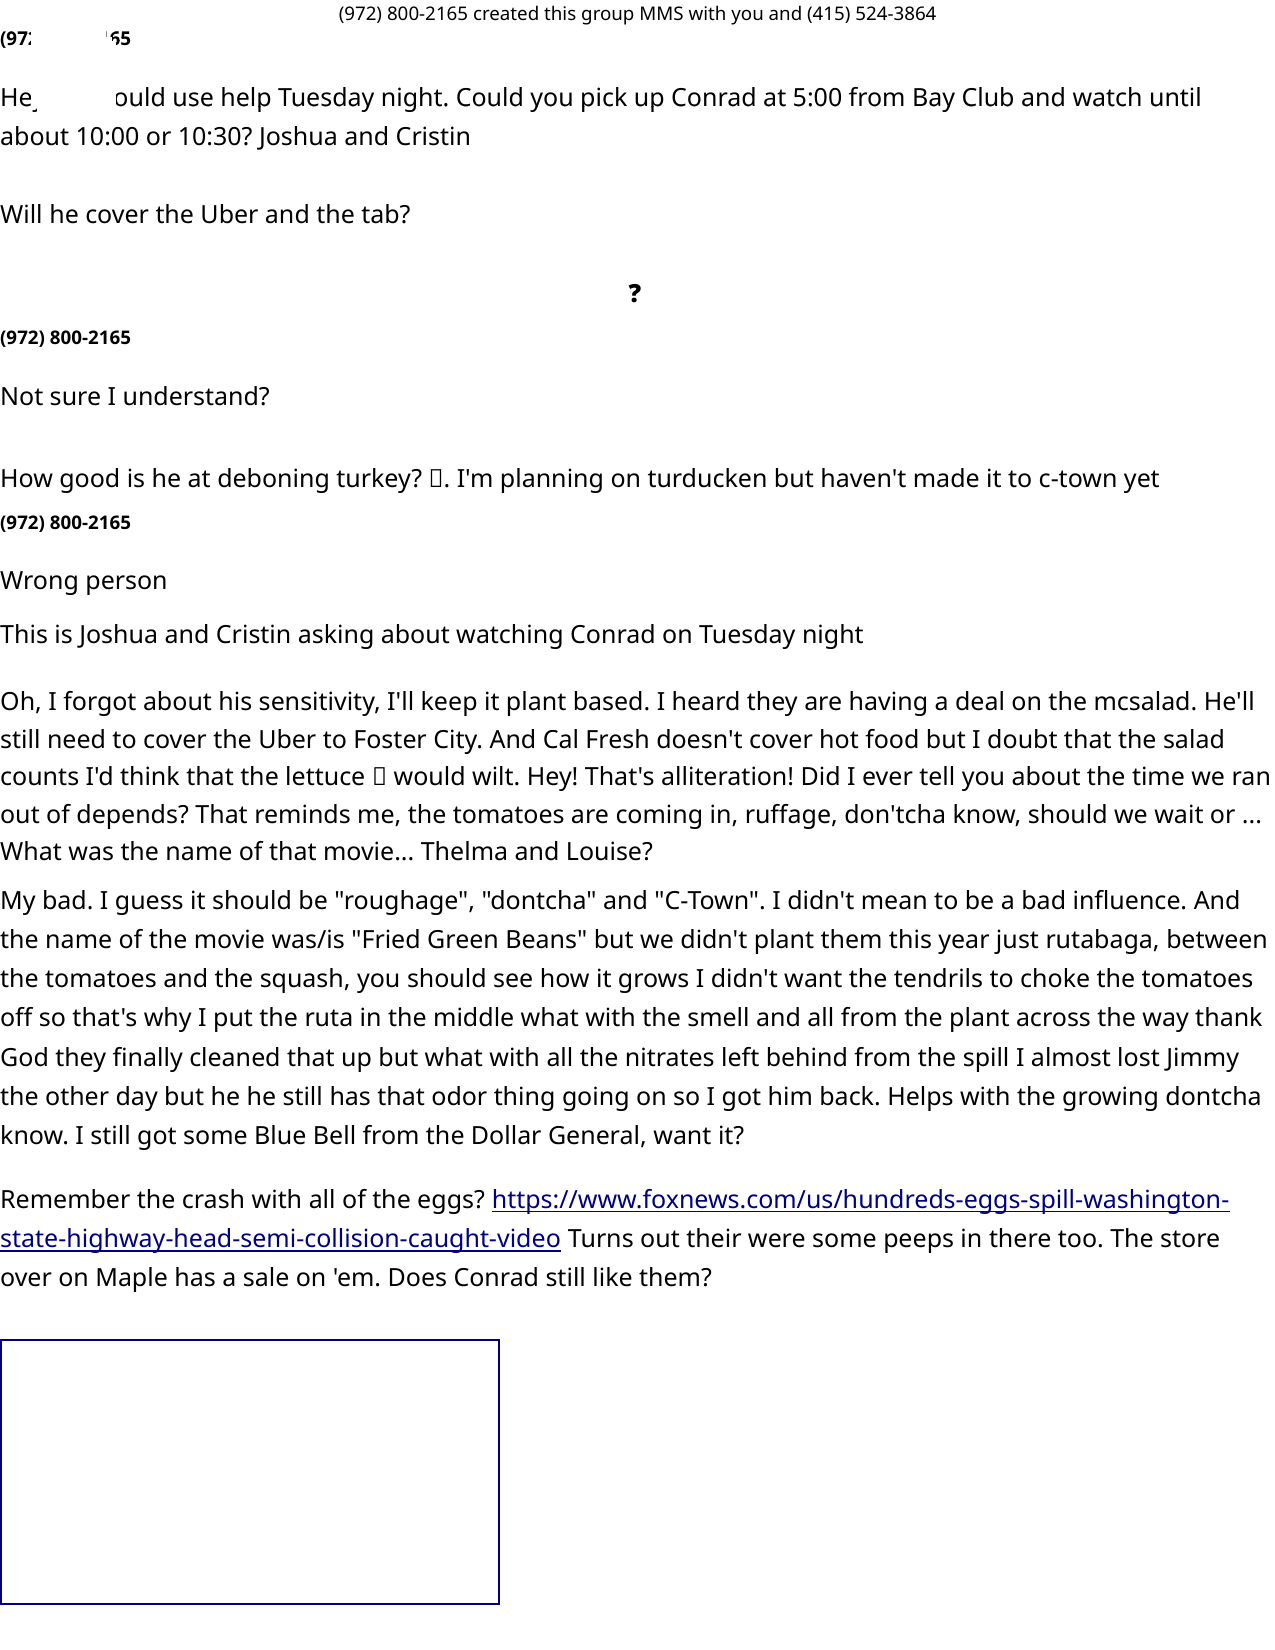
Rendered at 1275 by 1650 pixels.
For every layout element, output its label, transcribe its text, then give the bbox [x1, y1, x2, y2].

text Will he cover the Uber and the tab? [0, 197, 1275, 231]
text Oh, I forgot about his sensitivity, I'll keep it plant based. I heard they are having a deal on the mcsalad. He'll still need to cover the Uber to Foster City. And Cal Fresh doesn't cover hot food but I doubt that the salad counts I'd think that the lettuce 🥬 would wilt. Hey! That's alliteration! Did I ever tell you about the time we ran out of depends? That reminds me, the tomatoes are coming in, ruffage, don'tcha know, should we wait or ... What was the name of that movie... Thelma and Louise? [0, 681, 1275, 868]
text (972) 800-2165 created this group MMS with you and (415) 524-3864 [0, 0, 1275, 26]
text Wrong person [0, 563, 1275, 597]
text (972) 800-2165 [0, 324, 1275, 350]
text My bad. I guess it should be "roughage", "dontcha" and "C-Town". I didn't mean to be a bad influence. And the name of the movie was/is "Fried Green Beans" but we didn't plant them this year just rutabaga, between the tomatoes and the squash, you should see how it grows I didn't want the tendrils to choke the tomatoes off so that's why I put the ruta in the middle what with the smell and all from the plant across the way thank God they finally cleaned that up but what with all the nitrates left behind from the spill I almost lost Jimmy the other day but he he still has that odor thing going on so I got him back. Helps with the growing dontcha know. I still got some Blue Bell from the Dollar General, want it? [0, 883, 1275, 1152]
text (972) 800-2165 [0, 509, 1275, 534]
text Hey! We could use help Tuesday night. Could you pick up Conrad at 5:00 from Bay Club and watch until about 10:00 or 10:30? Joshua and Cristin [0, 79, 1275, 152]
text Not sure I understand? [0, 378, 1275, 412]
text (972) 800-2165 [0, 26, 1275, 51]
text How good is he at deboning turkey? 🦃. I'm planning on turducken but haven't made it to c-town yet [0, 457, 1275, 494]
text Remember the crash with all of the eggs? https://www.foxnews.com/us/hundreds-eggs-spill-washington-state-highway-head-semi-collision-caught-video Turns out their were some peeps in there too. The store over on Maple has a sale on 'em. Does Conrad still like them? [0, 1182, 1275, 1294]
text ❓ [0, 276, 1269, 310]
text This is Joshua and Cristin asking about watching Conrad on Tuesday night [0, 616, 1275, 650]
